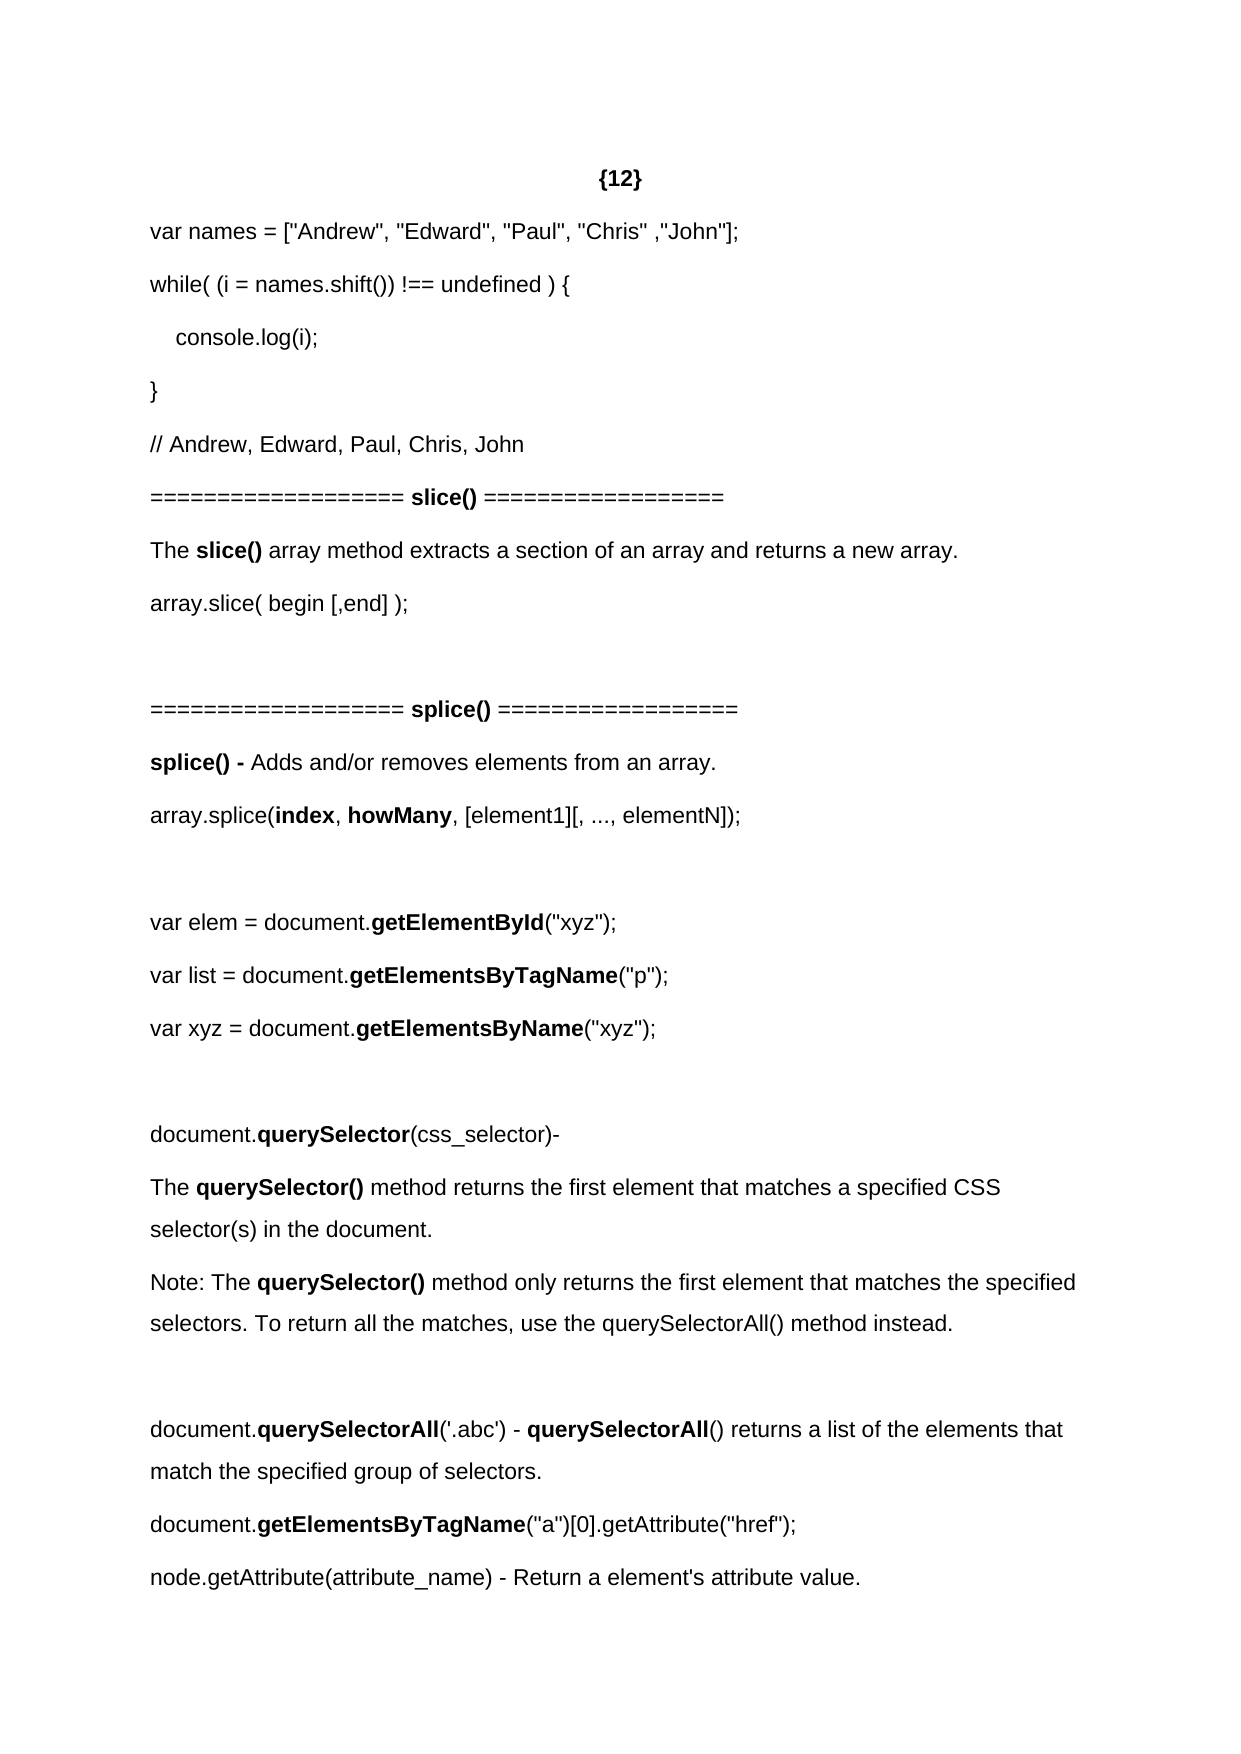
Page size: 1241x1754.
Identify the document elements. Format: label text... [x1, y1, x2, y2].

text var names = ["Andrew", "Edward", "Paul", "Chris" ,"John"]; [150, 203, 1090, 244]
text console.log(i); [150, 309, 1090, 351]
text array.slice( begin [,end] ); [150, 575, 1090, 616]
text // Andrew, Edward, Paul, Chris, John [150, 416, 1090, 457]
text while( (i = names.shift()) !== undefined ) { [150, 256, 1090, 298]
text The querySelector() method returns the first element that matches a specified CSS selector(s) in the document. [150, 1159, 1090, 1242]
text } [150, 362, 1090, 404]
text document.querySelector(css_selector)- [150, 1106, 1090, 1148]
text {12} [150, 150, 1090, 191]
text The slice() array method extracts a section of an array and returns a new array. [150, 522, 1090, 563]
text document.querySelectorAll('.abc') - querySelectorAll() returns a list of the elements that match the specified group of selectors. [150, 1401, 1090, 1484]
text document.getElementsByTagName("a")[0].getAttribute("href"); [150, 1496, 1090, 1537]
text var list = document.getElementsByTagName("p"); [150, 947, 1090, 988]
text node.getAttribute(attribute_name) - Return a element's attribute value. [150, 1549, 1090, 1590]
text var xyz = document.getElementsByName("xyz"); [150, 1000, 1090, 1041]
text Note: The querySelector() method only returns the first element that matches the specified selectors. To return all the matches, use the querySelectorAll() method instead. [150, 1254, 1090, 1337]
text var elem = document.getElementById("xyz"); [150, 894, 1090, 935]
text splice() - Adds and/or removes elements from an array. [150, 734, 1090, 776]
text array.splice(index, howMany, [element1][, ..., elementN]); [150, 787, 1090, 829]
text =================== slice() ================== [150, 469, 1090, 510]
text =================== splice() ================== [150, 681, 1090, 723]
